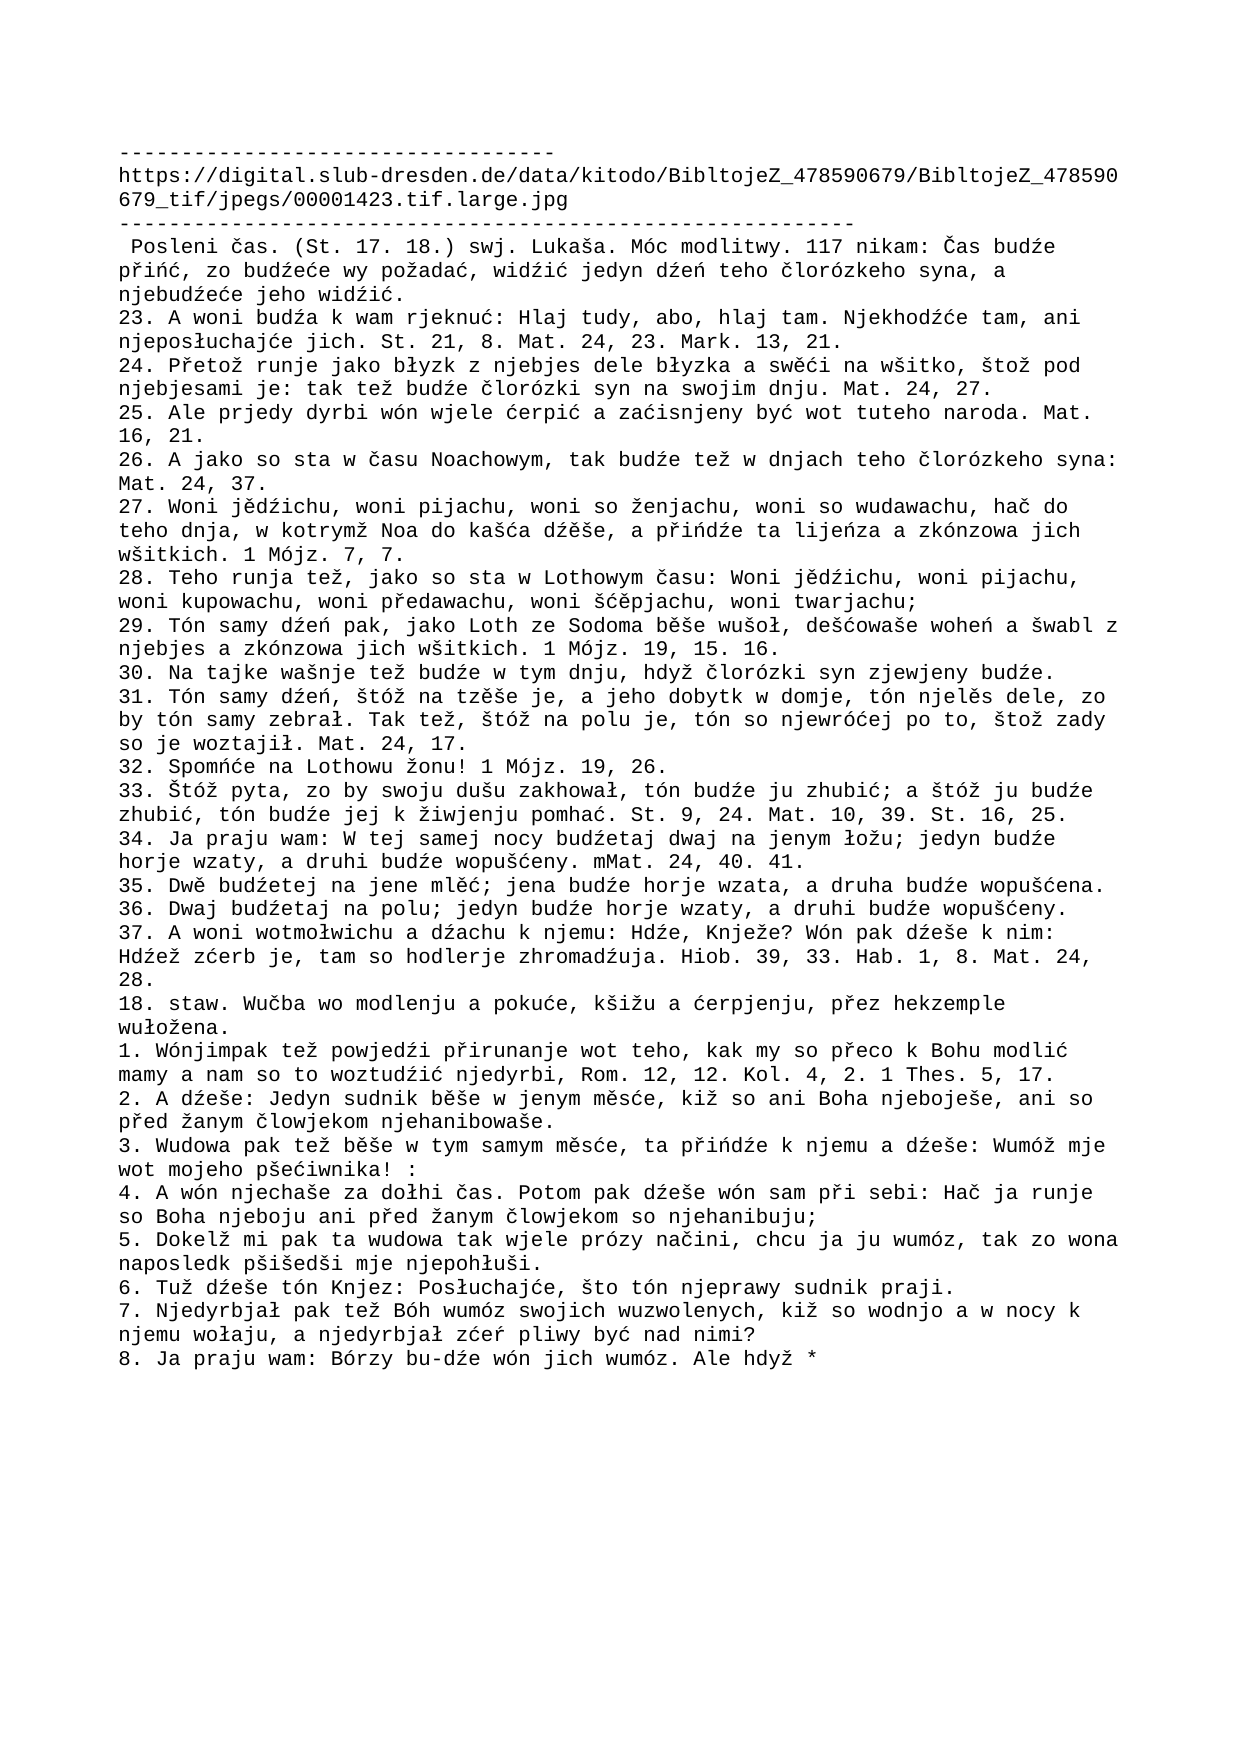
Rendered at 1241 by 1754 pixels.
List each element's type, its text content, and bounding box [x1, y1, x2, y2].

text 23. A woni budźa k wam rjeknuć: Hlaj tudy, abo, hlaj tam. Njekhodźće tam, ani njeposłuchajće jich. St. 21, 8. Mat. 24, 23. Mark. 13, 21. [118, 307, 1122, 354]
text 3. Wudowa pak tež běše w tym samym měsće, ta přińdźe k njemu a dźeše: Wumóž mje wot mojeho pšećiwnika! : [118, 1135, 1122, 1182]
text 36. Dwaj budźetaj na polu; jedyn budźe horje wzaty, a druhi budźe wopušćeny. [118, 898, 1122, 922]
text 7. Njedyrbjał pak tež Bóh wumóz swojich wuzwolenych, kiž so wodnjo a w nocy k njemu wołaju, a njedyrbjał zćeŕ pliwy być nad nimi? [118, 1300, 1122, 1348]
text 34. Ja praju wam: W tej samej nocy budźetaj dwaj na jenym łožu; jedyn budźe horje wzaty, a druhi budźe wopušćeny. mMat. 24, 40. 41. [118, 827, 1122, 875]
text 2. A dźeše: Jedyn sudnik běše w jenym měsće, kiž so ani Boha njeboješe, ani so před žanym člowjekom njehanibowaše. [118, 1088, 1122, 1135]
text 8. Ja praju wam: Bórzy bu-dźe wón jich wumóz. Ale hdyž * [118, 1348, 1122, 1371]
text 35. Dwě budźetej na jene mlěć; jena budźe horje wzata, a druha budźe wopušćena. [118, 875, 1122, 898]
text 26. A jako so sta w času Noachowym, tak budźe tež w dnjach teho člorózkeho syna: Mat. 24, 37. [118, 449, 1122, 496]
text 6. Tuž dźeše tón Knjez: Posłuchajće, što tón njeprawy sudnik praji. [118, 1277, 1122, 1300]
text 31. Tón samy dźeń, štóž na tzěše je, a jeho dobytk w domje, tón njelěs dele, zo by tón samy zebrał. Tak tež, štóž na polu je, tón so njewróćej po to, štož zady so je woztajił. Mat. 24, 17. [118, 686, 1122, 757]
text 24. Přetož runje jako błyzk z njebjes dele błyzka a swěći na wšitko, štož pod njebjesami je: tak tež budźe člorózki syn na swojim dnju. Mat. 24, 27. [118, 354, 1122, 402]
text 18. staw. Wučba wo modlenju a pokuće, kšižu a ćerpjenju, přez hekzemple wułožena. [118, 993, 1122, 1040]
text 33. Štóž pyta, zo by swoju dušu zakhował, tón budźe ju zhubić; a štóž ju budźe zhubić, tón budźe jej k žiwjenju pomhać. St. 9, 24. Mat. 10, 39. St. 16, 25. [118, 780, 1122, 827]
text 32. Spomńće na Lothowu žonu! 1 Mójz. 19, 26. [118, 757, 1122, 780]
text 5. Dokelž mi pak ta wudowa tak wjele prózy načini, chcu ja ju wumóz, tak zo wona naposledk pšišedši mje njepohłuši. [118, 1229, 1122, 1277]
text 1. Wónjimpak tež powjedźi přirunanje wot teho, kak my so přeco k Bohu modlić mamy a nam so to woztudźić njedyrbi, Rom. 12, 12. Kol. 4, 2. 1 Thes. 5, 17. [118, 1040, 1122, 1088]
text 37. A woni wotmołwichu a dźachu k njemu: Hdźe, Knježe? Wón pak dźeše k nim: Hdźež zćerb je, tam so hodlerje zhromadźuja. Hiob. 39, 33. Hab. 1, 8. Mat. 24, 28. [118, 922, 1122, 993]
text ----------------------------------- https://digital.slub-dresden.de/data/kitodo/BibltojeZ_478590679/BibltojeZ_478590679_tif/jpegs/00001423.tif.large.jpg ----------------------------------------------------------- [118, 142, 1122, 236]
text 27. Woni jědźichu, woni pijachu, woni so ženjachu, woni so wudawachu, hač do teho dnja, w kotrymž Noa do kašća dźěše, a přińdźe ta lijeńza a zkónzowa jich wšitkich. 1 Mójz. 7, 7. [118, 496, 1122, 567]
text 29. Tón samy dźeń pak, jako Loth ze Sodoma běše wušoł, dešćowaše woheń a šwabl z njebjes a zkónzowa jich wšitkich. 1 Mójz. 19, 15. 16. [118, 615, 1122, 662]
text 4. A wón njechaše za dołhi čas. Potom pak dźeše wón sam při sebi: Hač ja runje so Boha njeboju ani před žanym člowjekom so njehanibuju; [118, 1182, 1122, 1229]
text Posleni čas. (St. 17. 18.) swj. Lukaša. Móc modlitwy. 117 nikam: Čas budźe přińć, zo budźeće wy požadać, widźić jedyn dźeń teho člorózkeho syna, a njebudźeće jeho widźić. [118, 236, 1122, 307]
text 25. Ale prjedy dyrbi wón wjele ćerpić a zaćisnjeny być wot tuteho naroda. Mat. 16, 21. [118, 402, 1122, 449]
text 28. Teho runja tež, jako so sta w Lothowym času: Woni jědźichu, woni pijachu, woni kupowachu, woni předawachu, woni šćěpjachu, woni twarjachu; [118, 567, 1122, 615]
text 30. Na tajke wašnje tež budźe w tym dnju, hdyž člorózki syn zjewjeny budźe. [118, 662, 1122, 686]
